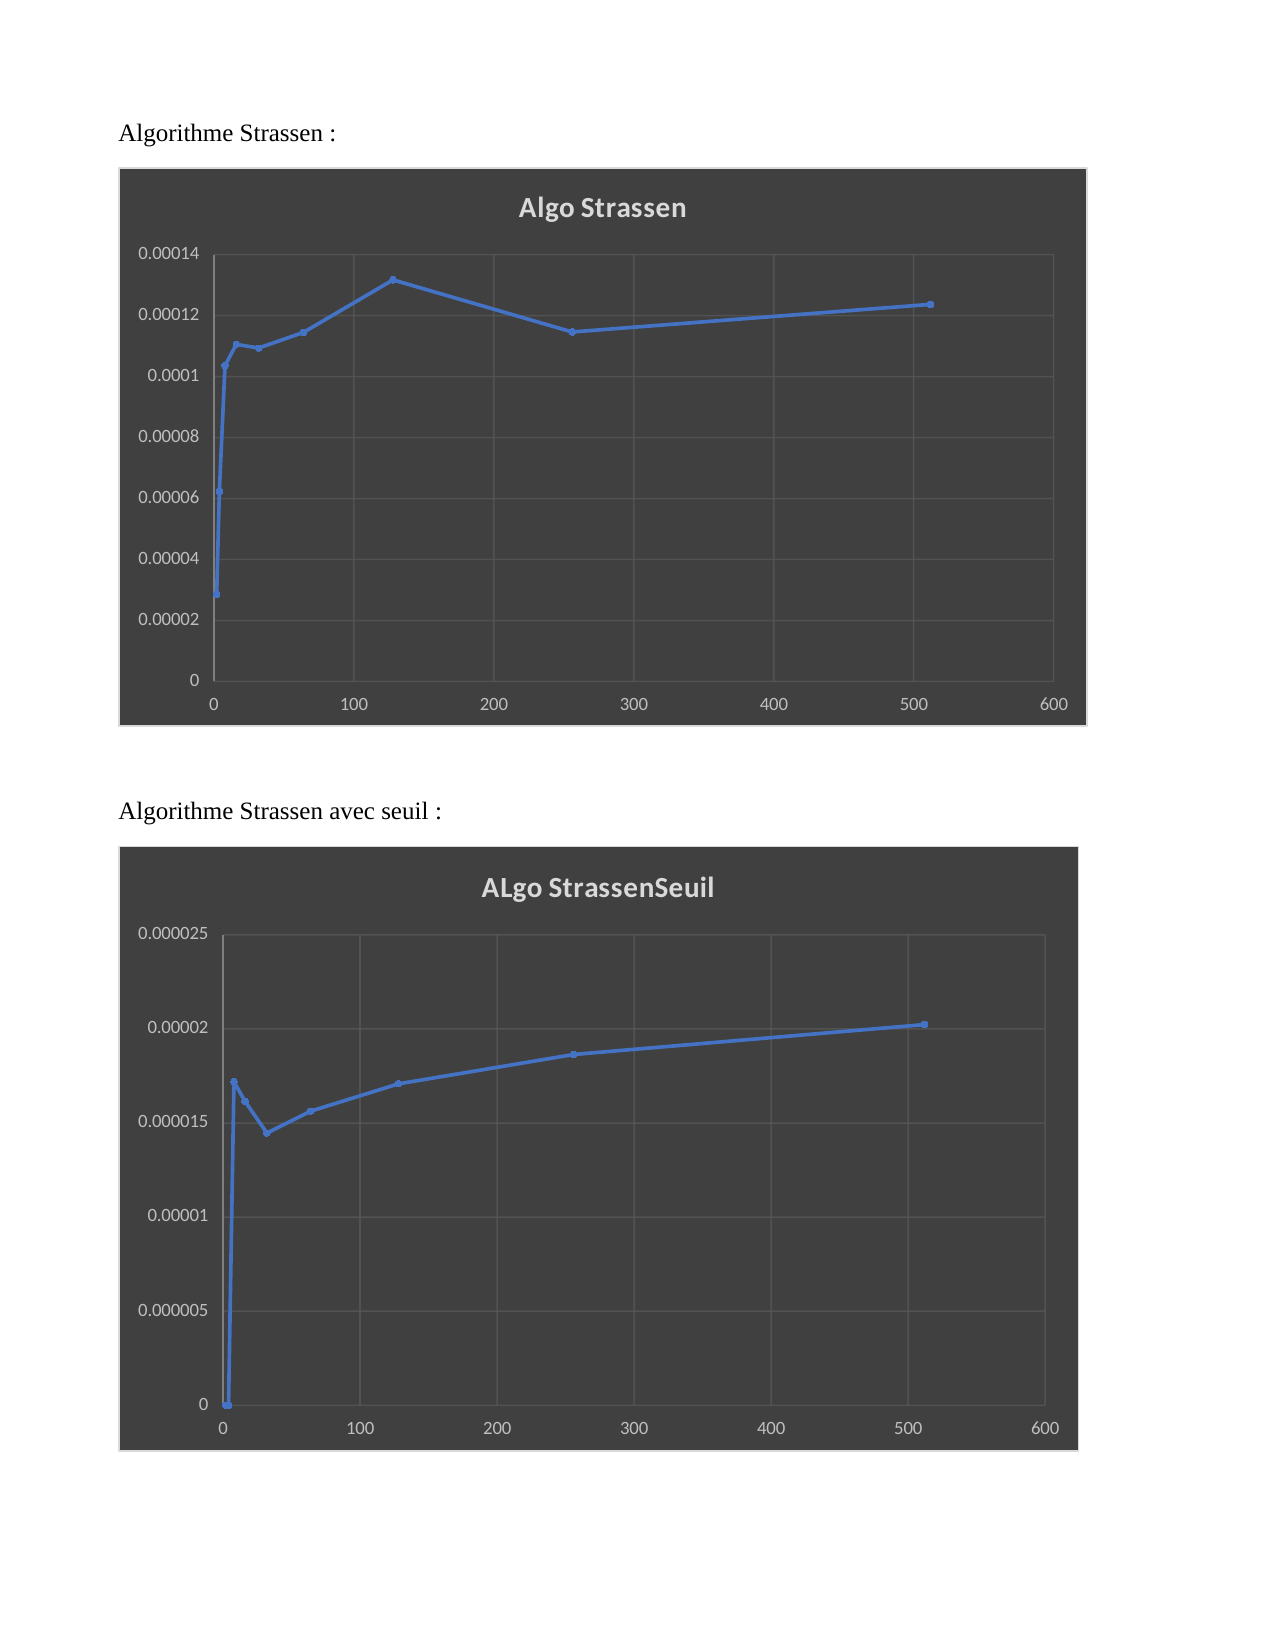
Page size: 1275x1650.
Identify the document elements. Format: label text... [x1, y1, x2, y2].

text Algorithme Strassen avec seuil : [118, 796, 1157, 825]
text Algorithme Strassen : [118, 118, 1157, 147]
